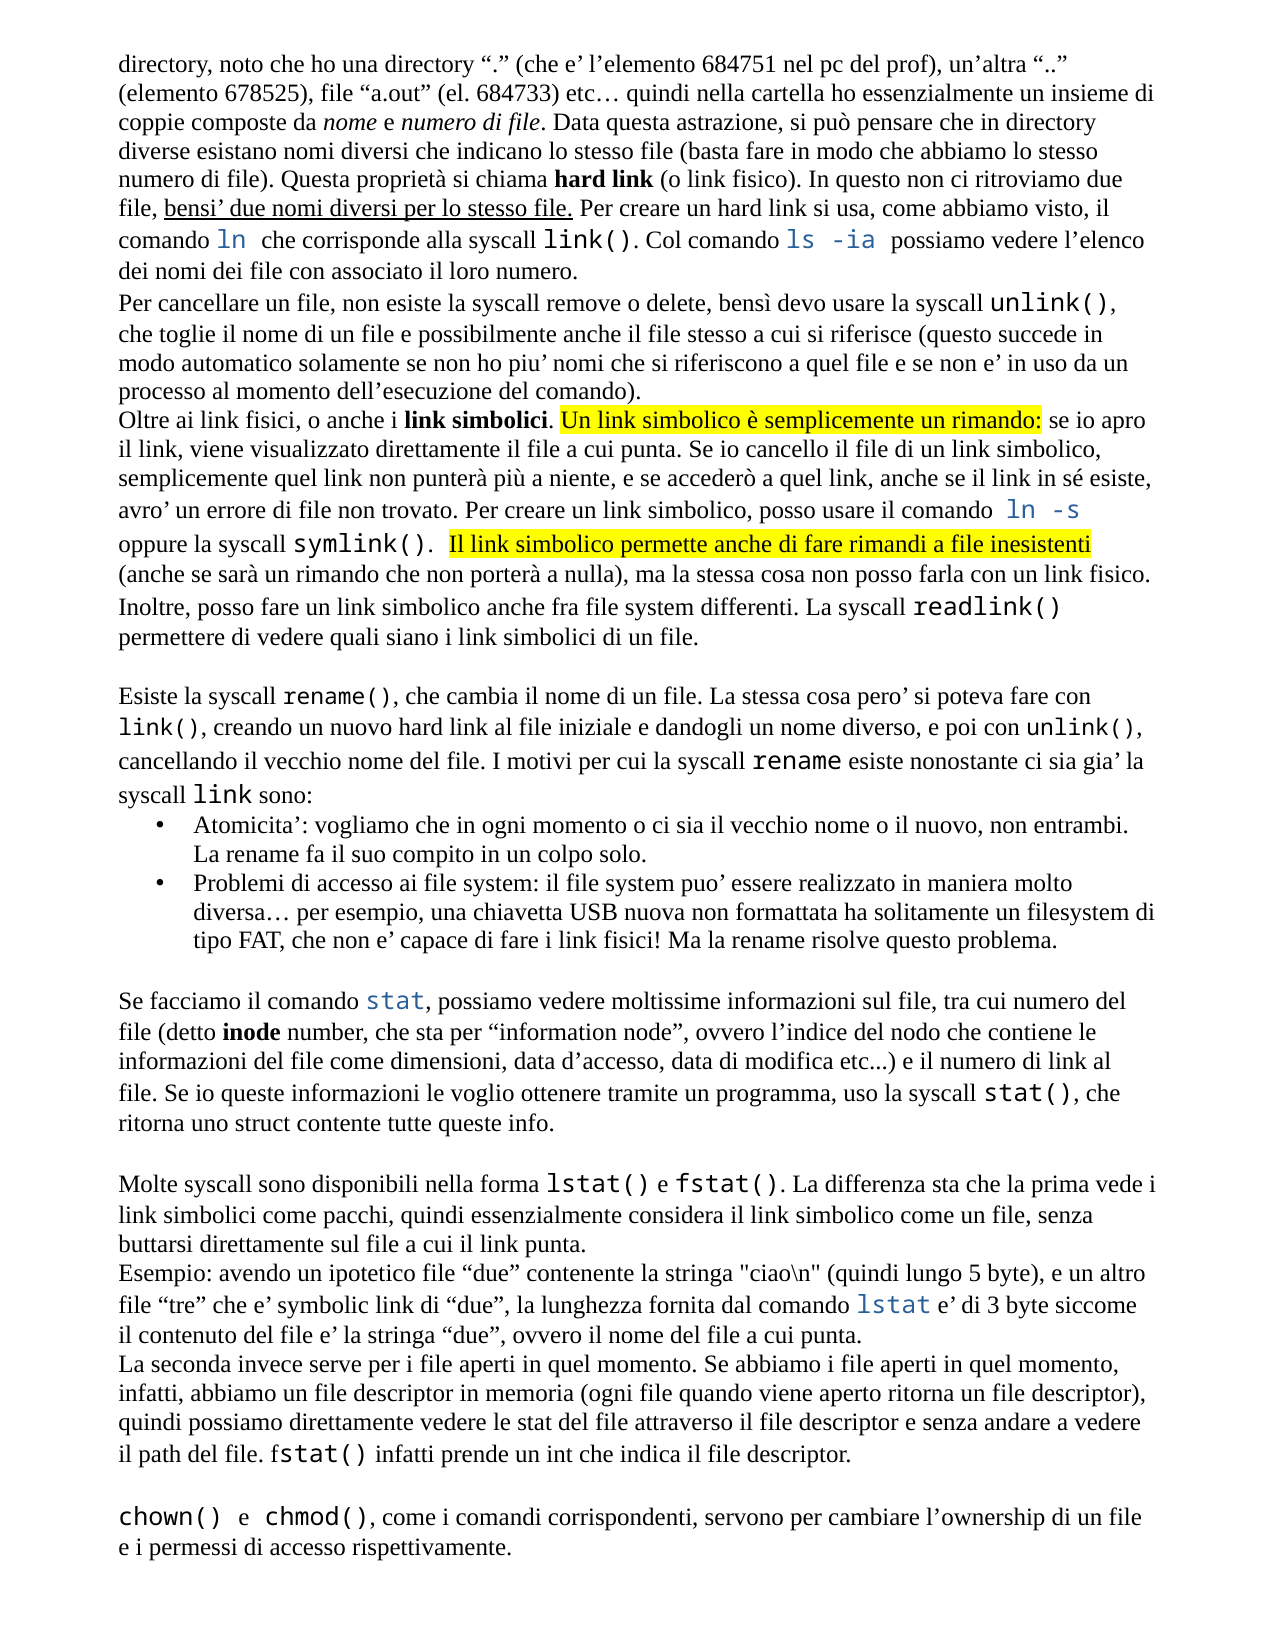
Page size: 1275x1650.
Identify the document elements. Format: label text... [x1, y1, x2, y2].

text Per cancellare un file, non esiste la syscall remove o delete, bensì devo usare la syscall unlink(), che toglie il nome di un file e possibilmente anche il file stesso a cui si riferisce (questo succede in modo automatico solamente se non ho piu’ nomi che si riferiscono a quel file e se non e’ in uso da un processo al momento dell’esecuzione del comando). [118, 285, 1157, 405]
text oppure la syscall symlink(). Il link simbolico permette anche di fare rimandi a file inesistenti (anche se sarà un rimando che non porterà a nulla), ma la stessa cosa non posso farla con un link fisico. Inoltre, posso fare un link simbolico anche fra file system differenti. La syscall readlink() permettere di vedere quali siano i link simbolici di un file. [118, 525, 1157, 651]
text Molte syscall sono disponibili nella forma lstat() e fstat(). La differenza sta che la prima vede i link simbolici come pacchi, quindi essenzialmente considera il link simbolico come un file, senza buttarsi direttamente sul file a cui il link punta. [118, 1166, 1157, 1258]
list Atomicita’: vogliamo che in ogni momento o ci sia il vecchio nome o il nuovo, non entrambi. La rename fa il suo compito in un colpo solo. [156, 810, 1157, 868]
text Oltre ai link fisici, o anche i link simbolici. Un link simbolico è semplicemente un rimando: se io apro il link, viene visualizzato direttamente il file a cui punta. Se io cancello il file di un link simbolico, semplicemente quel link non punterà più a niente, e se accederò a quel link, anche se il link in sé esiste, avro’ un errore di file non trovato. Per creare un link simbolico, posso usare il comando ln -s [118, 405, 1157, 525]
text chown() e chmod(), come i comandi corrispondenti, servono per cambiare l’ownership di un file e i permessi di accesso rispettivamente. [118, 1498, 1157, 1561]
list Problemi di accesso ai file system: il file system puo’ essere realizzato in maniera molto diversa… per esempio, una chiavetta USB nuova non formattata ha solitamente un filesystem di tipo FAT, che non e’ capace di fare i link fisici! Ma la rename risolve questo problema. [156, 868, 1157, 954]
text directory, noto che ho una directory “.” (che e’ l’elemento 684751 nel pc del prof), un’altra “..” (elemento 678525), file “a.out” (el. 684733) etc… quindi nella cartella ho essenzialmente un insieme di coppie composte da nome e numero di file. Data questa astrazione, si può pensare che in directory diverse esistano nomi diversi che indicano lo stesso file (basta fare in modo che abbiamo lo stesso numero di file). Questa proprietà si chiama hard link (o link fisico). In questo non ci ritroviamo due file, bensi’ due nomi diversi per lo stesso file. Per creare un hard link si usa, come abbiamo visto, il comando ln che corrisponde alla syscall link(). Col comando ls -ia possiamo vedere l’elenco dei nomi dei file con associato il loro numero. [118, 49, 1157, 285]
text Esempio: avendo un ipotetico file “due” contenente la stringa "ciao\n" (quindi lungo 5 byte), e un altro file “tre” che e’ symbolic link di “due”, la lunghezza fornita dal comando lstat e’ di 3 byte siccome il contenuto del file e’ la stringa “due”, ovvero il nome del file a cui punta. [118, 1258, 1157, 1349]
text Se facciamo il comando stat, possiamo vedere moltissime informazioni sul file, tra cui numero del file (detto inode number, che sta per “information node”, ovvero l’indice del nodo che contiene le informazioni del file come dimensioni, data d’accesso, data di modifica etc...) e il numero di link al file. Se io queste informazioni le voglio ottenere tramite un programma, uso la syscall stat(), che ritorna uno struct contente tutte queste info. [118, 983, 1157, 1137]
text Esiste la syscall rename(), che cambia il nome di un file. La stessa cosa pero’ si poteva fare con link(), creando un nuovo hard link al file iniziale e dandogli un nome diverso, e poi con unlink(), cancellando il vecchio nome del file. I motivi per cui la syscall rename esiste nonostante ci sia gia’ la syscall link sono: [118, 680, 1157, 810]
text La seconda invece serve per i file aperti in quel momento. Se abbiamo i file aperti in quel momento, infatti, abbiamo un file descriptor in memoria (ogni file quando viene aperto ritorna un file descriptor), quindi possiamo direttamente vedere le stat del file attraverso il file descriptor e senza andare a vedere il path del file. fstat() infatti prende un int che indica il file descriptor. [118, 1349, 1157, 1469]
